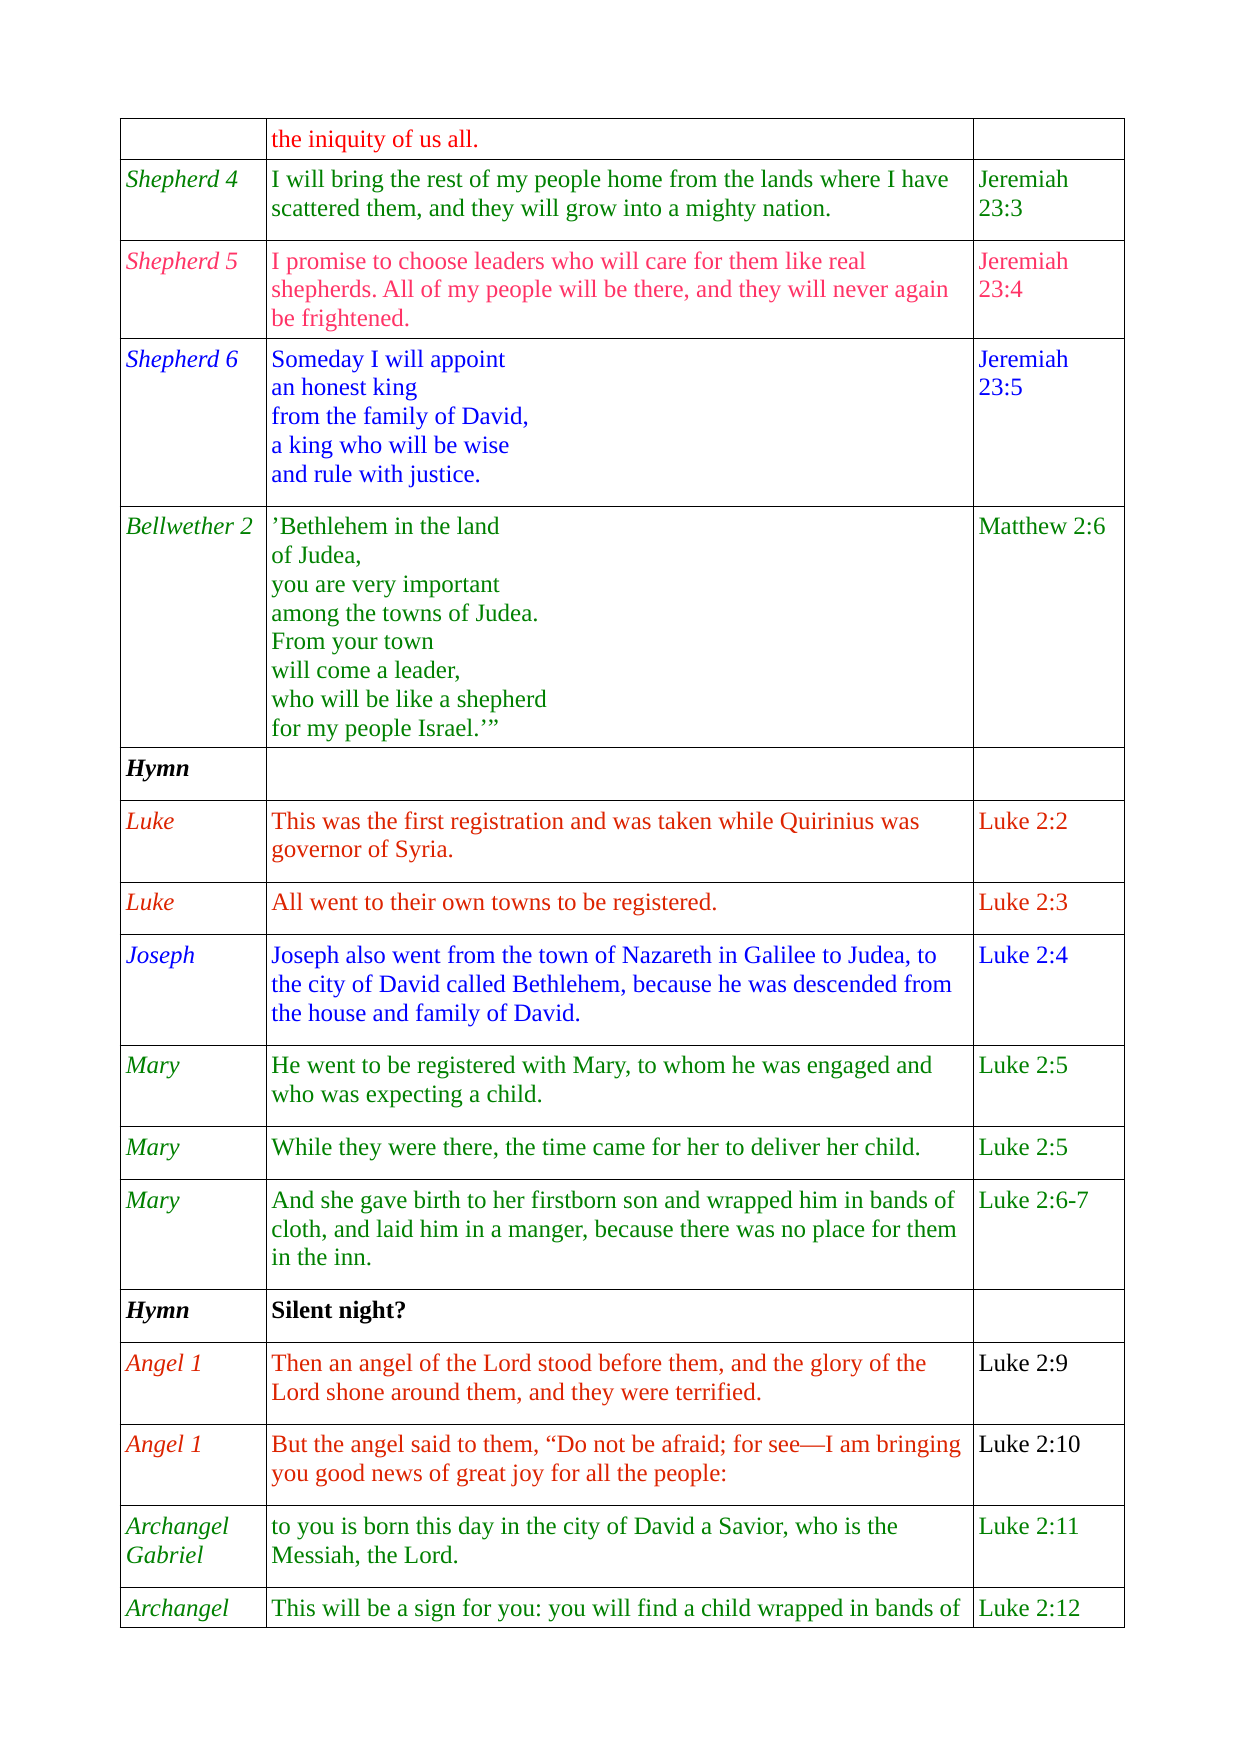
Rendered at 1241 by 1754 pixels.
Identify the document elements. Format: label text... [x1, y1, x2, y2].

table_cell Mary [121, 1046, 266, 1126]
table_cell Angel 1 [121, 1425, 266, 1505]
table_cell Shepherd 6 [121, 339, 266, 506]
table_cell This was the first registration and was taken while Quirinius was governor of Syria. [267, 801, 973, 882]
table_cell Shepherd 4 [121, 160, 266, 240]
table_cell Luke 2:12 [974, 1588, 1124, 1627]
table_cell Jeremiah 23:4 [974, 241, 1124, 338]
table_cell the iniquity of us all. [267, 119, 973, 158]
table_cell ’Bethlehem in the land of Judea, you are very important among the towns of Judea. From your town will come a leader, who will be like a shepherd for my people Israel.’” [267, 507, 973, 747]
table_cell But the angel said to them, “Do not be afraid; for see—I am bringing you good news of great joy for all the people: [267, 1425, 973, 1505]
table_cell I promise to choose leaders who will care for them like real shepherds. All of my people will be there, and they will never again be frightened. [267, 241, 973, 338]
table_cell Luke 2:5 [974, 1046, 1124, 1126]
table_cell Luke [121, 883, 266, 934]
table_cell to you is born this day in the city of David a Savior, who is the Messiah, the Lord. [267, 1506, 973, 1587]
table_cell While they were there, the time came for her to deliver her child. [267, 1127, 973, 1179]
table_cell He went to be registered with Mary, to whom he was engaged and who was expecting a child. [267, 1046, 973, 1126]
table_cell [974, 119, 1124, 158]
table_cell Luke 2:4 [974, 935, 1124, 1045]
table_cell Archangel [121, 1588, 266, 1627]
table_cell Someday I will appoint an honest king from the family of David, a king who will be wise and rule with justice. [267, 339, 973, 506]
table_cell I will bring the rest of my people home from the lands where I have scattered them, and they will grow into a mighty nation. [267, 160, 973, 240]
table_cell Luke [121, 801, 266, 882]
table_cell Joseph also went from the town of Nazareth in Galilee to Judea, to the city of David called Bethlehem, because he was descended from the house and family of David. [267, 935, 973, 1045]
table_cell Shepherd 5 [121, 241, 266, 338]
table_cell Matthew 2:6 [974, 507, 1124, 747]
table_cell Luke 2:3 [974, 883, 1124, 934]
table_cell This will be a sign for you: you will find a child wrapped in bands of [267, 1588, 973, 1627]
table_cell [267, 748, 973, 800]
table_cell All went to their own towns to be registered. [267, 883, 973, 934]
table_cell [974, 1290, 1124, 1342]
table_cell And she gave birth to her firstborn son and wrapped him in bands of cloth, and laid him in a manger, because there was no place for them in the inn. [267, 1180, 973, 1289]
table_cell Luke 2:5 [974, 1127, 1124, 1179]
table_cell Jeremiah 23:3 [974, 160, 1124, 240]
table_cell [121, 119, 266, 158]
table_cell Mary [121, 1180, 266, 1289]
table_cell Hymn [121, 1290, 266, 1342]
table_cell Luke 2:9 [974, 1343, 1124, 1424]
table_cell Then an angel of the Lord stood before them, and the glory of the Lord shone around them, and they were terrified. [267, 1343, 973, 1424]
table_cell Angel 1 [121, 1343, 266, 1424]
table_cell Archangel Gabriel [121, 1506, 266, 1587]
table_cell Luke 2:6-7 [974, 1180, 1124, 1289]
table_cell Luke 2:2 [974, 801, 1124, 882]
table_cell Joseph [121, 935, 266, 1045]
table_cell Bellwether 2 [121, 507, 266, 747]
table_cell Luke 2:10 [974, 1425, 1124, 1505]
table_cell Mary [121, 1127, 266, 1179]
table_cell [974, 748, 1124, 800]
table_cell Silent night? [267, 1290, 973, 1342]
table_cell Hymn [121, 748, 266, 800]
table_cell Jeremiah 23:5 [974, 339, 1124, 506]
table_cell Luke 2:11 [974, 1506, 1124, 1587]
